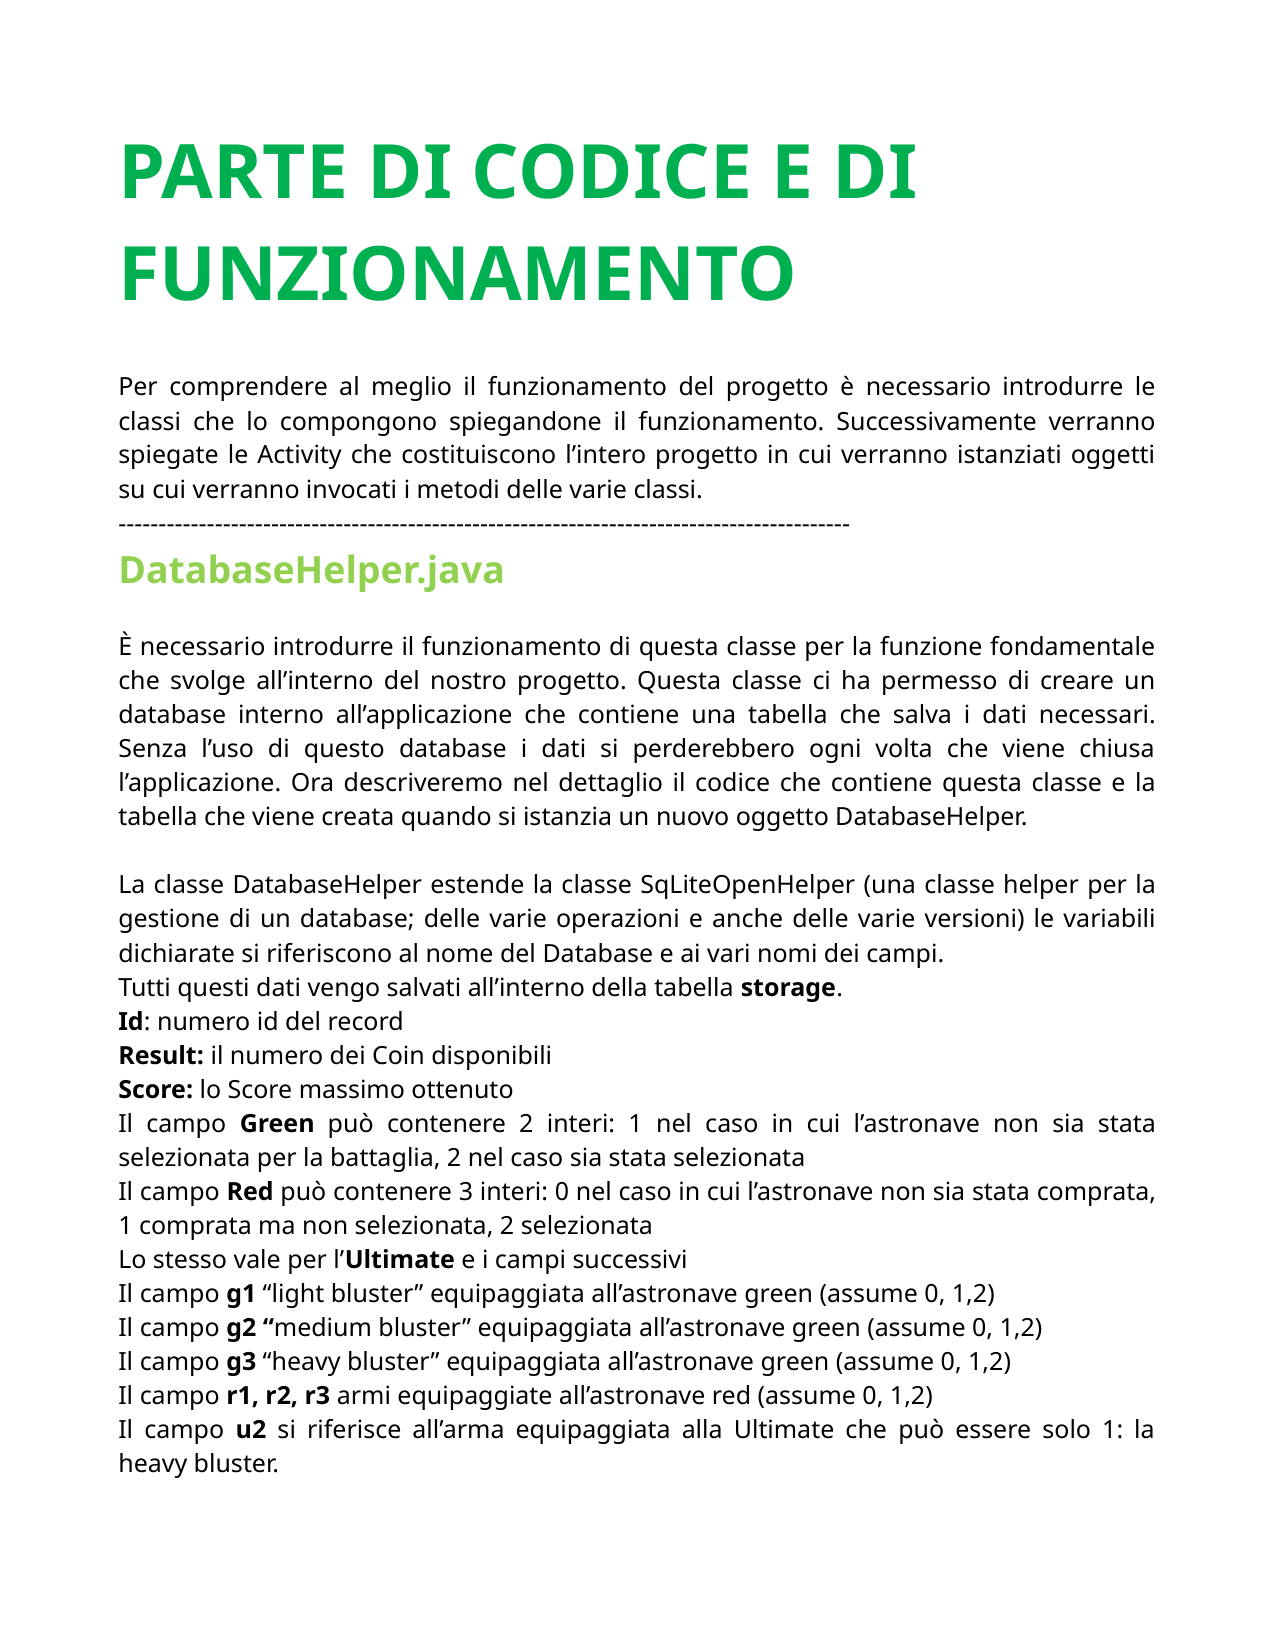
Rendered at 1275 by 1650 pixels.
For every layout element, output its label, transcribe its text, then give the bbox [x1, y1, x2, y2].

text Tutti questi dati vengo salvati all’interno della tabella storage. [118, 969, 1157, 1003]
text Id: numero id del record [118, 1003, 1157, 1037]
text Result: il numero dei Coin disponibili [118, 1037, 1157, 1071]
text Il campo Green può contenere 2 interi: 1 nel caso in cui l’astronave non sia stata selezionata per la battaglia, 2 nel caso sia stata selezionata [118, 1106, 1157, 1174]
text Il campo g2 “medium bluster” equipaggiata all’astronave green (assume 0, 1,2) [118, 1310, 1157, 1344]
text ------------------------------------------------------------------------------------------- [118, 505, 1157, 539]
text Il campo u2 si riferisce all’arma equipaggiata alla Ultimate che può essere solo 1: la heavy bluster. [118, 1412, 1157, 1480]
text Lo stesso vale per l’Ultimate e i campi successivi [118, 1242, 1157, 1276]
text Il campo r1, r2, r3 armi equipaggiate all’astronave red (assume 0, 1,2) [118, 1378, 1157, 1412]
text Per comprendere al meglio il funzionamento del progetto è necessario introdurre le classi che lo compongono spiegandone il funzionamento. Successivamente verranno spiegate le Activity che costituiscono l’intero progetto in cui verranno istanziati oggetti su cui verranno invocati i metodi delle varie classi. [118, 369, 1157, 505]
text Score: lo Score massimo ottenuto [118, 1071, 1157, 1106]
subtitle PARTE DI CODICE E DI FUNZIONAMENTO [118, 118, 1157, 322]
subtitle DatabaseHelper.java [118, 543, 1157, 594]
text Il campo Red può contenere 3 interi: 0 nel caso in cui l’astronave non sia stata comprata, 1 comprata ma non selezionata, 2 selezionata [118, 1174, 1157, 1242]
text Il campo g3 “heavy bluster” equipaggiata all’astronave green (assume 0, 1,2) [118, 1344, 1157, 1378]
text La classe DatabaseHelper estende la classe SqLiteOpenHelper (una classe helper per la gestione di un database; delle varie operazioni e anche delle varie versioni) le variabili dichiarate si riferiscono al nome del Database e ai vari nomi dei campi. [118, 867, 1157, 969]
text È necessario introdurre il funzionamento di questa classe per la funzione fondamentale che svolge all’interno del nostro progetto. Questa classe ci ha permesso di creare un database interno all’applicazione che contiene una tabella che salva i dati necessari. Senza l’uso di questo database i dati si perderebbero ogni volta che viene chiusa l’applicazione. Ora descriveremo nel dettaglio il codice che contiene questa classe e la tabella che viene creata quando si istanzia un nuovo oggetto DatabaseHelper. [118, 629, 1157, 833]
text Il campo g1 “light bluster” equipaggiata all’astronave green (assume 0, 1,2) [118, 1276, 1157, 1310]
